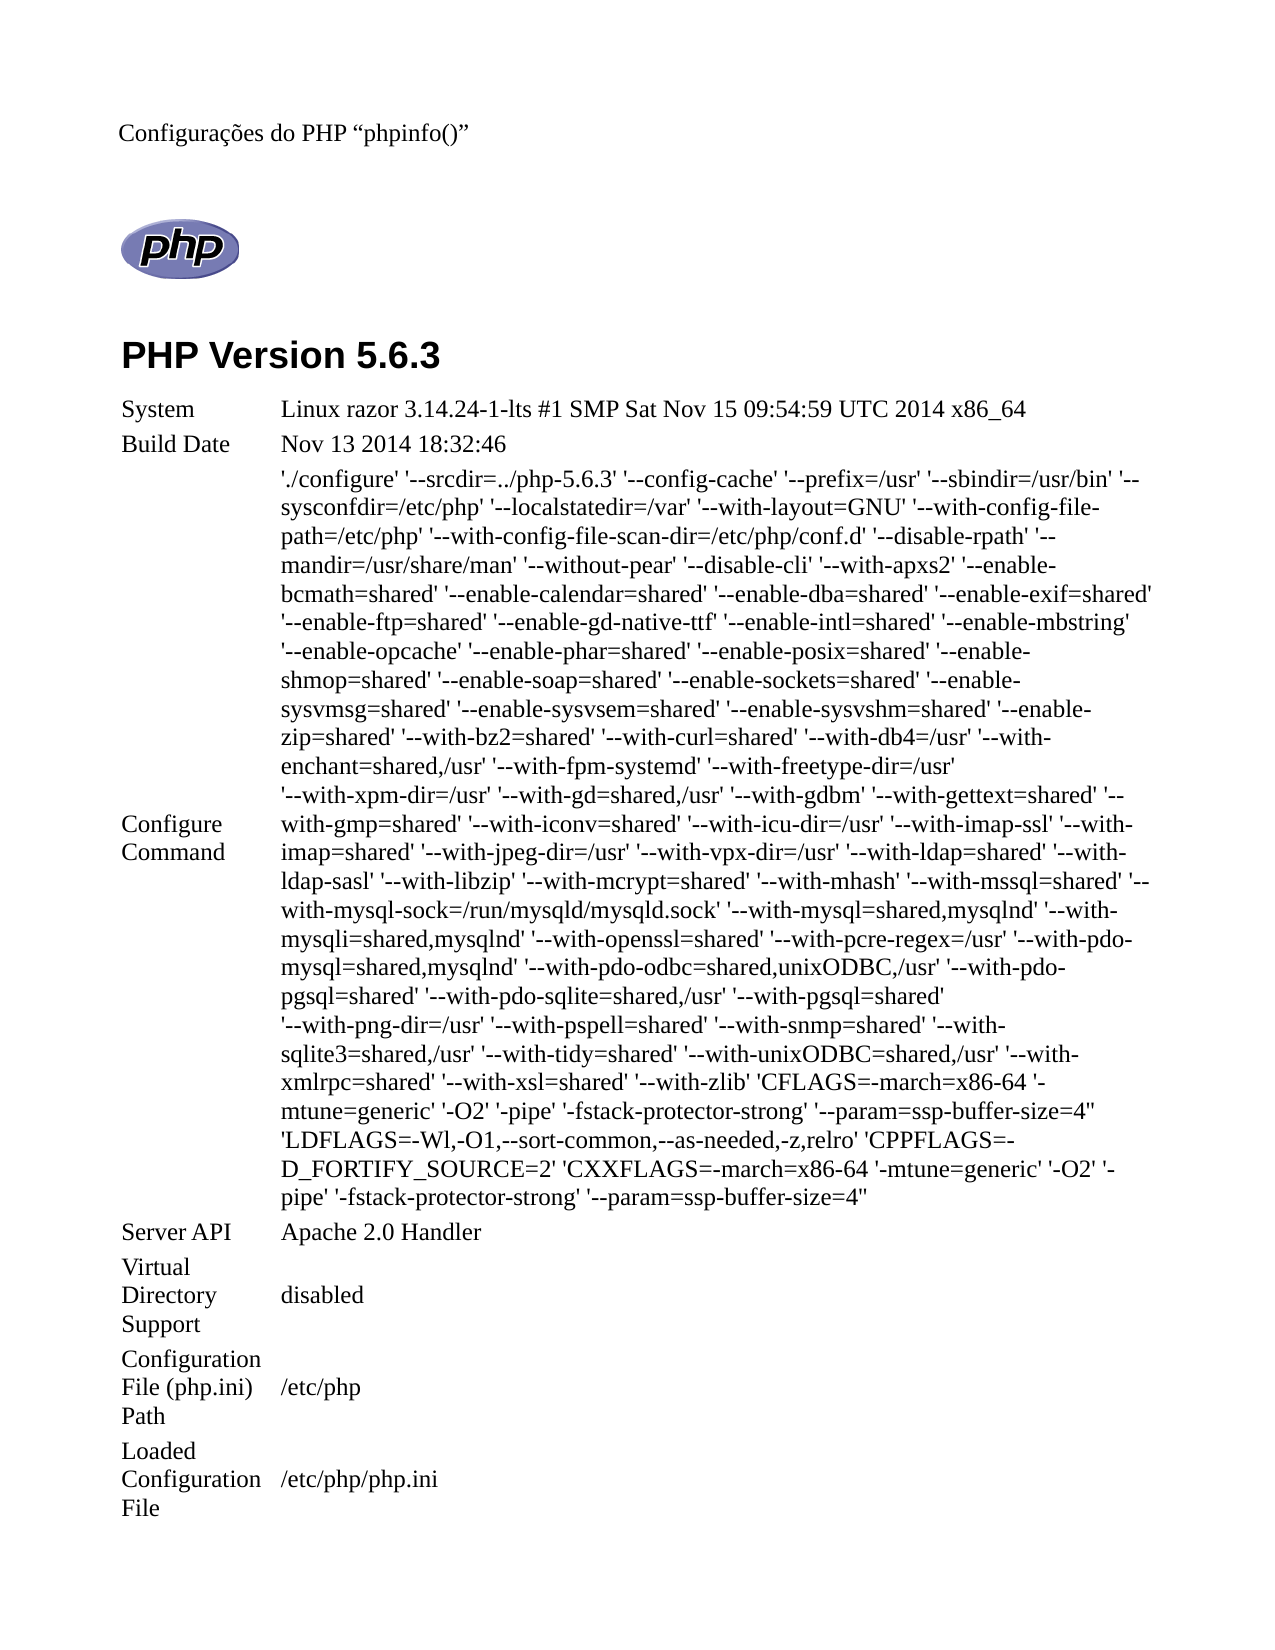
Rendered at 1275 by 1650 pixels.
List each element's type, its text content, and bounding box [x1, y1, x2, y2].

table_cell Virtual Directory Support [118, 1249, 278, 1341]
table_cell Build Date [118, 426, 278, 461]
table_header PHP Version 5.6.3 [118, 216, 501, 392]
table_cell Nov 13 2014 18:32:46 [278, 426, 1157, 461]
table_cell Server API [118, 1214, 278, 1249]
table_cell Apache 2.0 Handler [278, 1214, 1157, 1249]
table_cell disabled [278, 1249, 1157, 1341]
table_cell /etc/php [278, 1341, 1157, 1433]
picture [121, 219, 239, 279]
table_cell Configuration File (php.ini) Path [118, 1341, 278, 1433]
table_header Linux razor 3.14.24-1-lts #1 SMP Sat Nov 15 09:54:59 UTC 2014 x86_64 [278, 392, 1157, 426]
text Configurações do PHP “phpinfo()” [118, 118, 1157, 147]
table_header System [118, 392, 278, 426]
table_cell /etc/php/php.ini [278, 1433, 1157, 1525]
table_cell Loaded Configuration File [118, 1433, 278, 1525]
table_cell Configure Command [118, 461, 278, 1214]
table_cell './configure' '--srcdir=../php-5.6.3' '--config-cache' '--prefix=/usr' '--sbindir=/usr/bin' '--sysconfdir=/etc/php' '--localstatedir=/var' '--with-layout=GNU' '--with-config-file-path=/etc/php' '--with-config-file-scan-dir=/etc/php/conf.d' '--disable-rpath' '--mandir=/usr/share/man' '--without-pear' '--disable-cli' '--with-apxs2' '--enable-bcmath=shared' '--enable-calendar=shared' '--enable-dba=shared' '--enable-exif=shared' '--enable-ftp=shared' '--enable-gd-native-ttf' '--enable-intl=shared' '--enable-mbstring' '--enable-opcache' '--enable-phar=shared' '--enable-posix=shared' '--enable-shmop=shared' '--enable-soap=shared' '--enable-sockets=shared' '--enable-sysvmsg=shared' '--enable-sysvsem=shared' '--enable-sysvshm=shared' '--enable-zip=shared' '--with-bz2=shared' '--with-curl=shared' '--with-db4=/usr' '--with-enchant=shared,/usr' '--with-fpm-systemd' '--with-freetype-dir=/usr' '--with-xpm-dir=/usr' '--with-gd=shared,/usr' '--with-gdbm' '--with-gettext=shared' '--with-gmp=shared' '--with-iconv=shared' '--with-icu-dir=/usr' '--with-imap-ssl' '--with-imap=shared' '--with-jpeg-dir=/usr' '--with-vpx-dir=/usr' '--with-ldap=shared' '--with-ldap-sasl' '--with-libzip' '--with-mcrypt=shared' '--with-mhash' '--with-mssql=shared' '--with-mysql-sock=/run/mysqld/mysqld.sock' '--with-mysql=shared,mysqlnd' '--with-mysqli=shared,mysqlnd' '--with-openssl=shared' '--with-pcre-regex=/usr' '--with-pdo-mysql=shared,mysqlnd' '--with-pdo-odbc=shared,unixODBC,/usr' '--with-pdo-pgsql=shared' '--with-pdo-sqlite=shared,/usr' '--with-pgsql=shared' '--with-png-dir=/usr' '--with-pspell=shared' '--with-snmp=shared' '--with-sqlite3=shared,/usr' '--with-tidy=shared' '--with-unixODBC=shared,/usr' '--with-xmlrpc=shared' '--with-xsl=shared' '--with-zlib' 'CFLAGS=-march=x86-64 '-mtune=generic' '-O2' '-pipe' '-fstack-protector-strong' '--param=ssp-buffer-size=4'' 'LDFLAGS=-Wl,-O1,--sort-common,--as-needed,-z,relro' 'CPPFLAGS=-D_FORTIFY_SOURCE=2' 'CXXFLAGS=-march=x86-64 '-mtune=generic' '-O2' '-pipe' '-fstack-protector-strong' '--param=ssp-buffer-size=4'' [278, 461, 1157, 1214]
